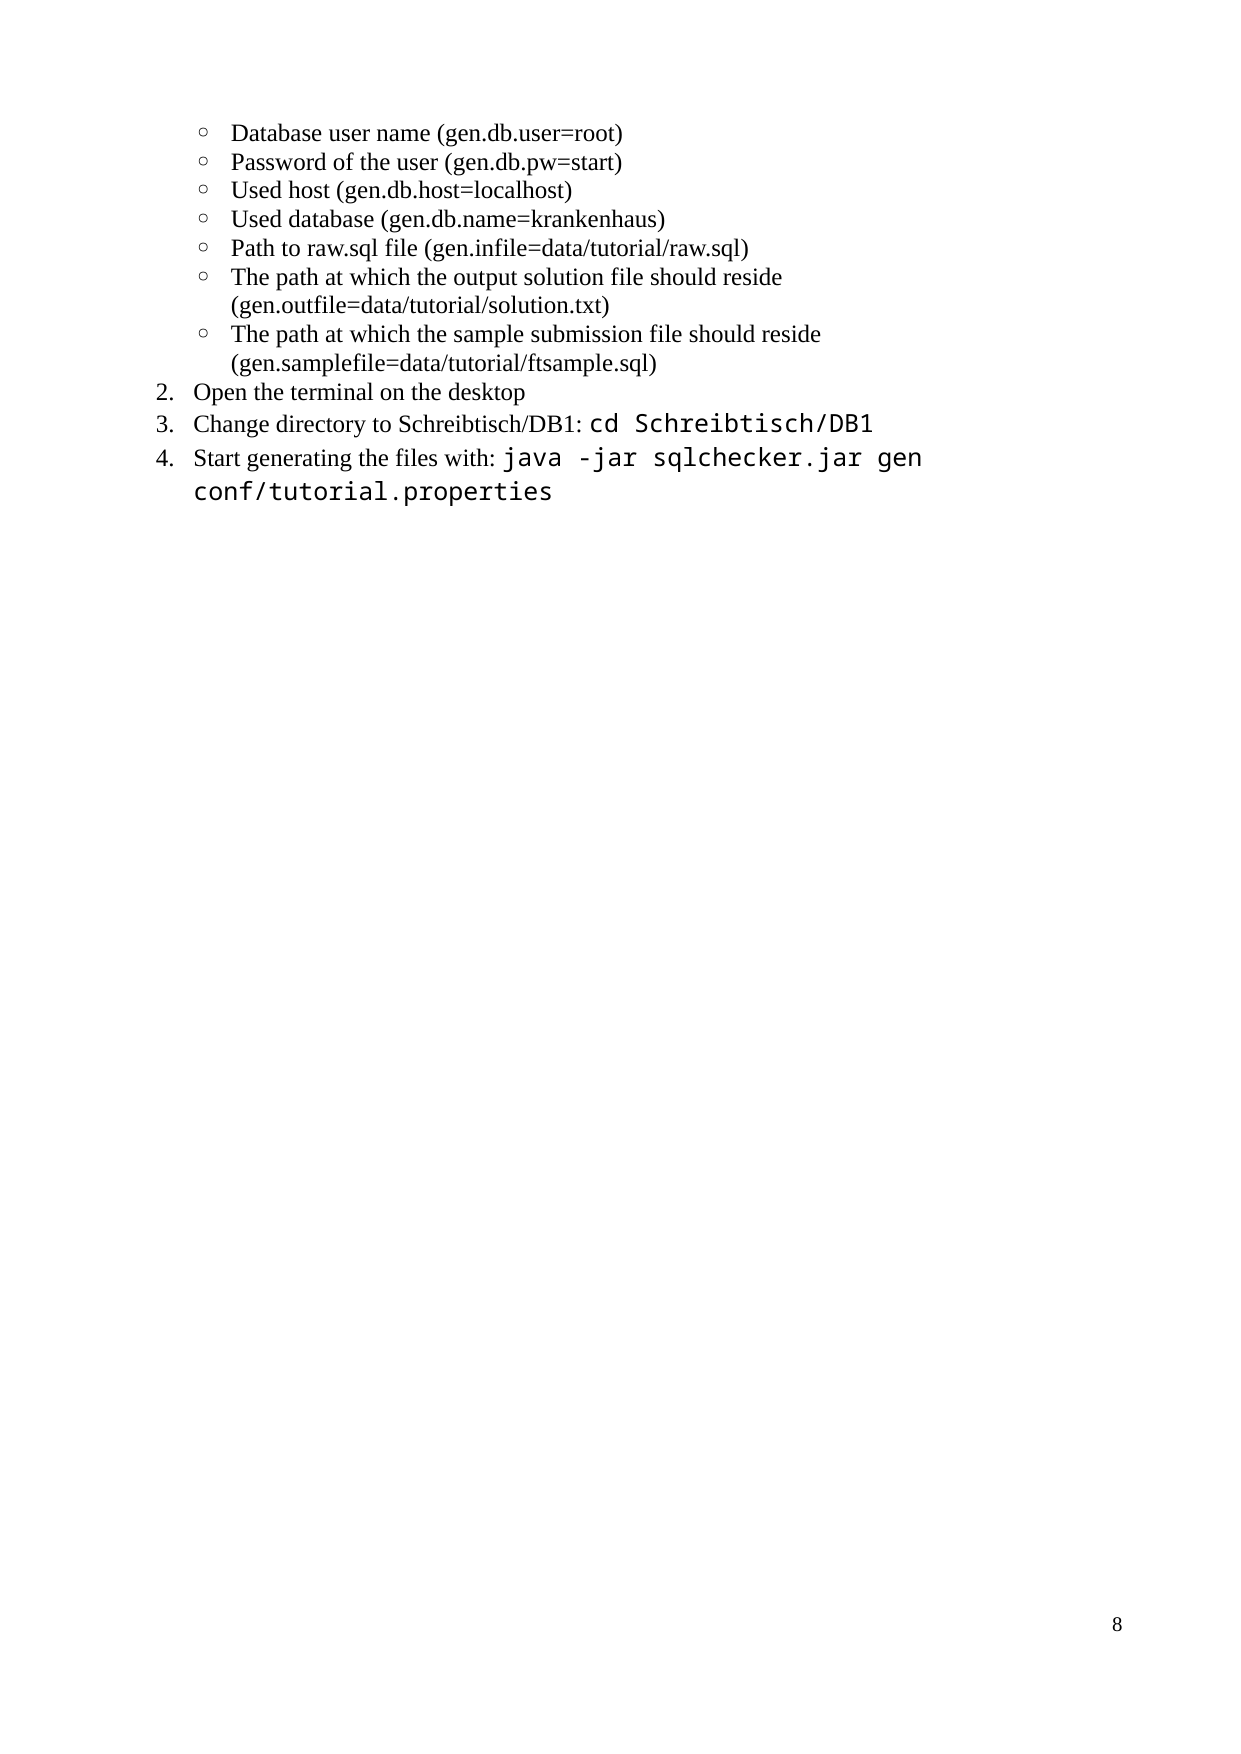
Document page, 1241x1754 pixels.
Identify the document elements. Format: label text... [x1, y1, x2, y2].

list The path at which the sample submission file should reside (gen.samplefile=data/tutorial/ftsample.sql) [193, 319, 1122, 377]
list Password of the user (gen.db.pw=start) [193, 147, 1122, 176]
list Open the terminal on the desktop [156, 377, 1122, 406]
list Used database (gen.db.name=krankenhaus) [193, 204, 1122, 233]
list Start generating the files with: java -jar sqlchecker.jar gen conf/tutorial.properties [156, 440, 1122, 508]
list Change directory to Schreibtisch/DB1: cd Schreibtisch/DB1 [156, 406, 1122, 440]
list Path to raw.sql file (gen.infile=data/tutorial/raw.sql) [193, 233, 1122, 262]
list The path at which the output solution file should reside (gen.outfile=data/tutorial/solution.txt) [193, 262, 1122, 319]
list Database user name (gen.db.user=root) [193, 118, 1122, 147]
list Used host (gen.db.host=localhost) [193, 176, 1122, 204]
